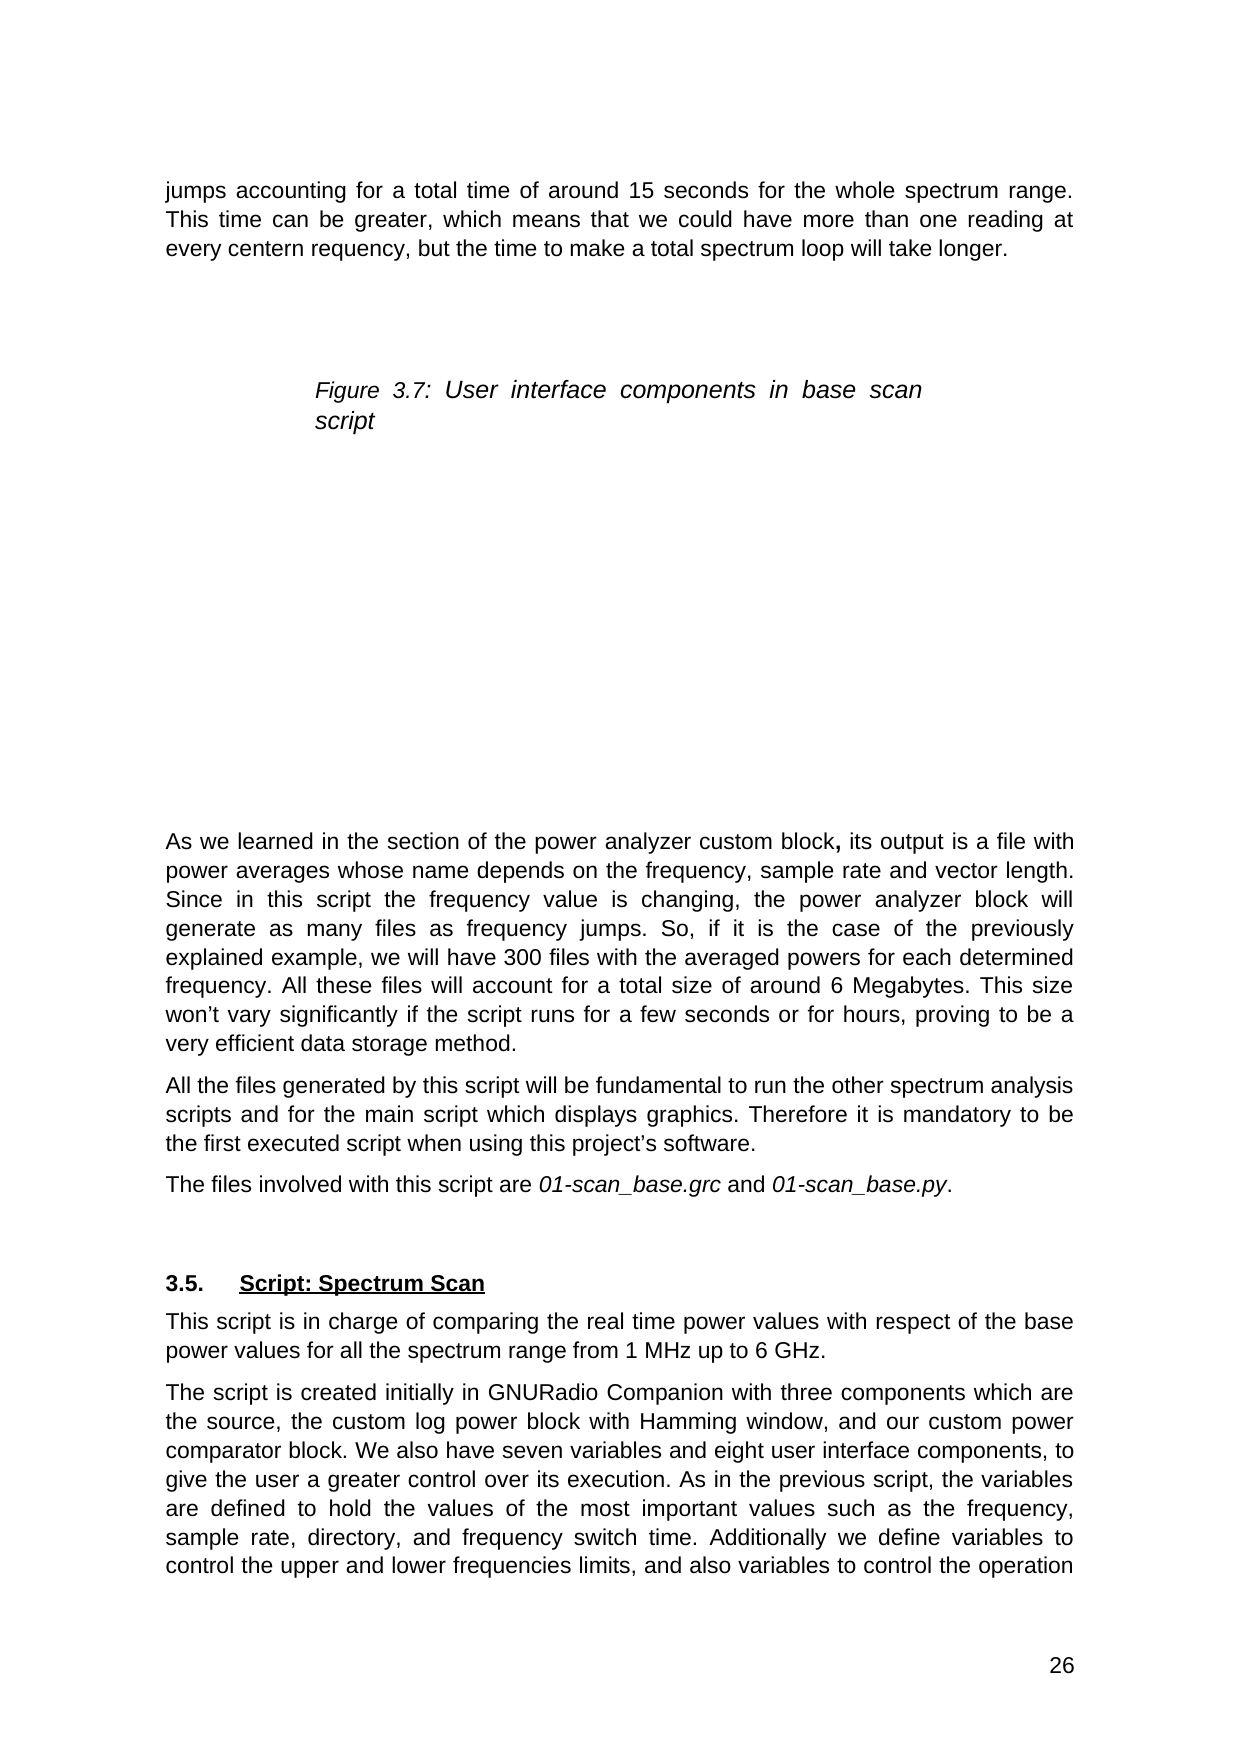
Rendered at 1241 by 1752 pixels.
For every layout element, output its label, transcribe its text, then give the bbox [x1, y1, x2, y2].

text This script is in charge of comparing the real time power values with respect of the base power values for all the spectrum range from 1 MHz up to 6 GHz. [165, 1308, 1075, 1364]
text The script is created initially in GNURadio Companion with three components which are the source, the custom log power block with Hamming window, and our custom power comparator block. We also have seven variables and eight user interface components, to give the user a greater control over its execution. As in the previous script, the variables are defined to hold the values of the most important values such as the frequency, sample rate, directory, and frequency switch time. Additionally we define variables to control the upper and lower frequencies limits, and also variables to control the operation [165, 1379, 1075, 1579]
text jumps accounting for a total time of around 15 seconds for the whole spectrum range. This time can be greater, which means that we could have more than one reading at every centern requency, but the time to make a total spectrum loop will take longer. [165, 177, 1075, 261]
text All the files generated by this script will be fundamental to run the other spectrum analysis scripts and for the main script which displays graphics. Therefore it is mandatory to be the first executed script when using this project’s software. [165, 1072, 1075, 1156]
text As we learned in the section of the power analyzer custom block, its output is a file with power averages whose name depends on the frequency, sample rate and vector length. Since in this script the frequency value is changing, the power analyzer block will generate as many files as frequency jumps. So, if it is the case of the previously explained example, we will have 300 files with the averaged powers for each determined frequency. All these files will account for a total size of around 6 Megabytes. This size won’t vary significantly if the script runs for a few seconds or for hours, proving to be a very efficient data storage method. [165, 828, 1075, 1057]
subtitle Script: Spectrum Scan [165, 1267, 1075, 1296]
text Figure 3.7: User interface components in base scan script [315, 374, 926, 435]
text The files involved with this script are 01-scan_base.grc and 01-scan_base.py. [165, 1171, 1075, 1198]
